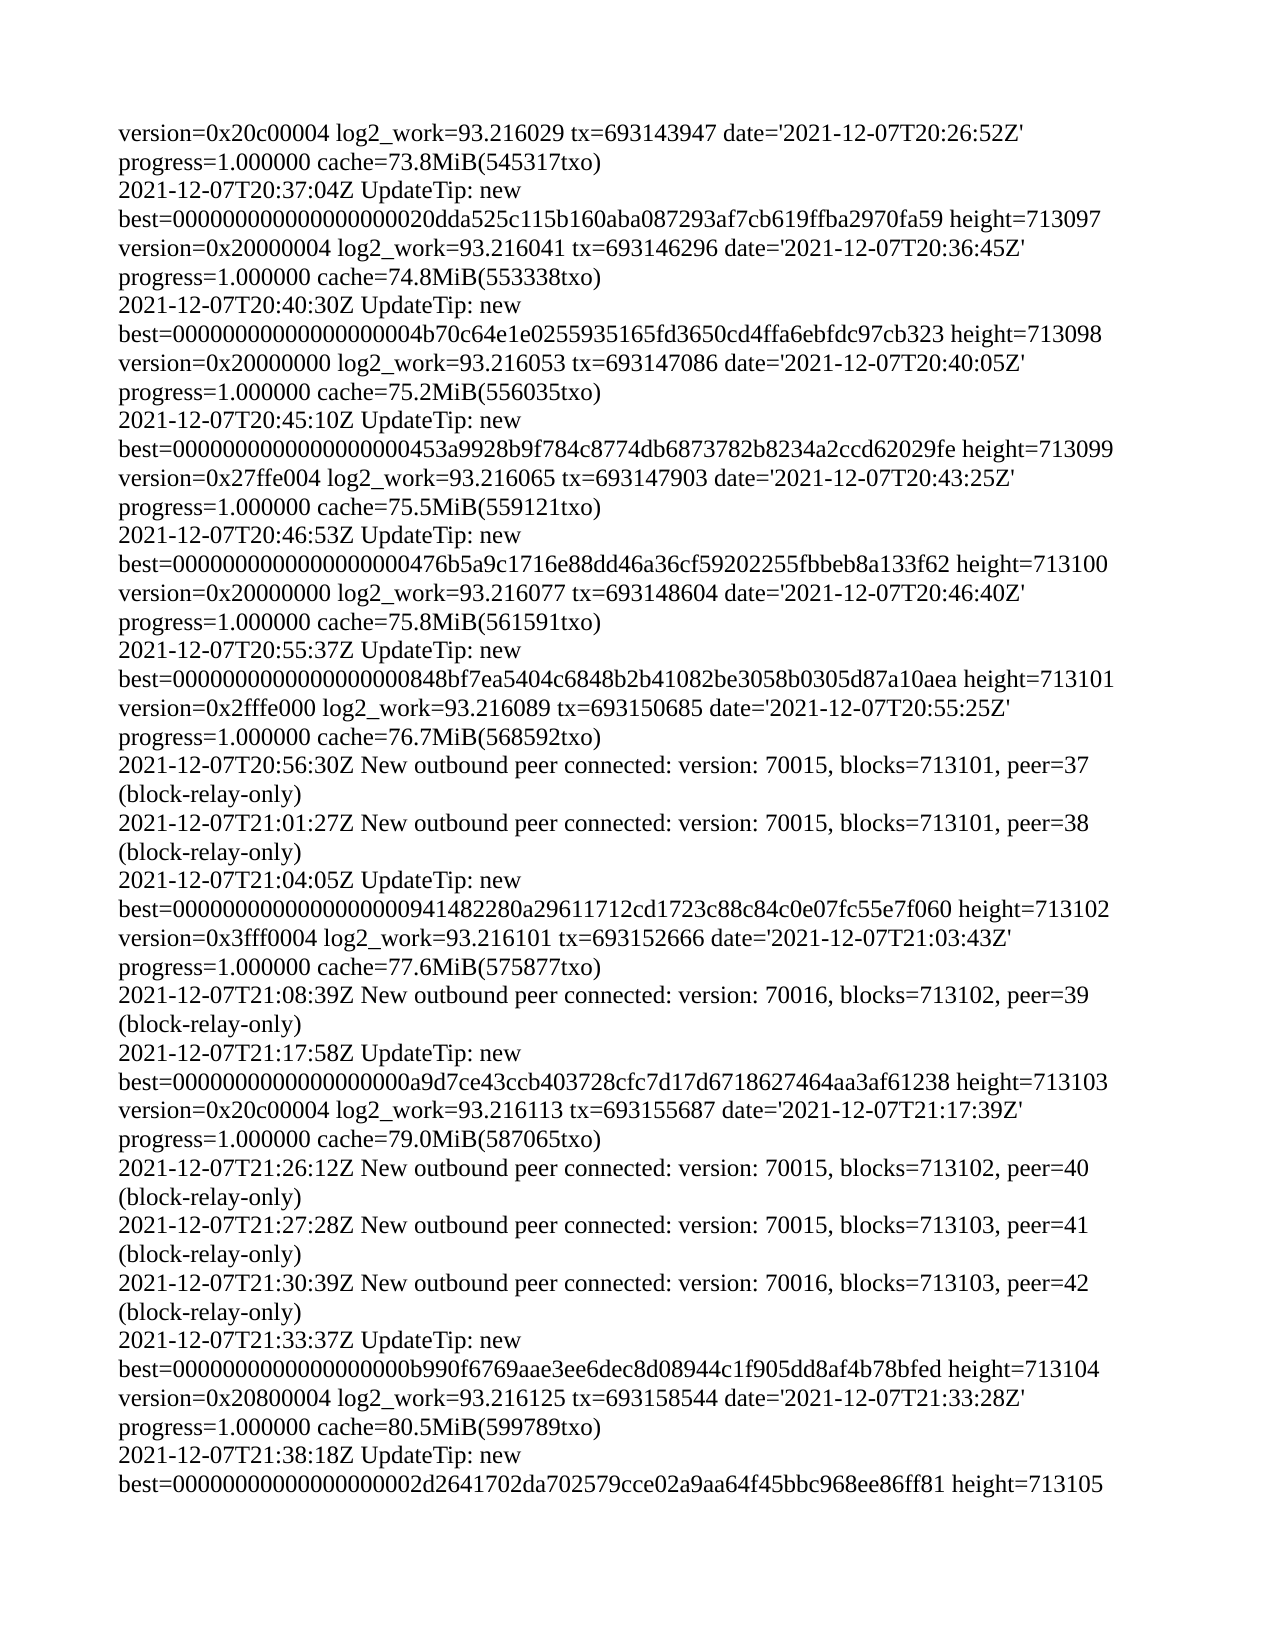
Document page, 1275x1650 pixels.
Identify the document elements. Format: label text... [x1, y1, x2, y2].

text 2021-12-07T20:37:04Z UpdateTip: new best=000000000000000000020dda525c115b160aba087293af7cb619ffba2970fa59 height=713097 version=0x20000004 log2_work=93.216041 tx=693146296 date='2021-12-07T20:36:45Z' progress=1.000000 cache=74.8MiB(553338txo) [118, 176, 1157, 291]
text 2021-12-07T21:38:18Z UpdateTip: new best=00000000000000000002d2641702da702579cce02a9aa64f45bbc968ee86ff81 height=713105 [118, 1441, 1157, 1498]
text 2021-12-07T21:08:39Z New outbound peer connected: version: 70016, blocks=713102, peer=39 (block-relay-only) [118, 981, 1157, 1038]
text 2021-12-07T20:46:53Z UpdateTip: new best=0000000000000000000476b5a9c1716e88dd46a36cf59202255fbbeb8a133f62 height=713100 version=0x20000000 log2_work=93.216077 tx=693148604 date='2021-12-07T20:46:40Z' progress=1.000000 cache=75.8MiB(561591txo) [118, 521, 1157, 636]
text 2021-12-07T20:45:10Z UpdateTip: new best=0000000000000000000453a9928b9f784c8774db6873782b8234a2ccd62029fe height=713099 version=0x27ffe004 log2_work=93.216065 tx=693147903 date='2021-12-07T20:43:25Z' progress=1.000000 cache=75.5MiB(559121txo) [118, 406, 1157, 521]
text 2021-12-07T21:17:58Z UpdateTip: new best=0000000000000000000a9d7ce43ccb403728cfc7d17d6718627464aa3af61238 height=713103 version=0x20c00004 log2_work=93.216113 tx=693155687 date='2021-12-07T21:17:39Z' progress=1.000000 cache=79.0MiB(587065txo) [118, 1038, 1157, 1153]
text 2021-12-07T21:27:28Z New outbound peer connected: version: 70015, blocks=713103, peer=41 (block-relay-only) [118, 1211, 1157, 1268]
text 2021-12-07T20:40:30Z UpdateTip: new best=00000000000000000004b70c64e1e0255935165fd3650cd4ffa6ebfdc97cb323 height=713098 version=0x20000000 log2_work=93.216053 tx=693147086 date='2021-12-07T20:40:05Z' progress=1.000000 cache=75.2MiB(556035txo) [118, 291, 1157, 406]
text 2021-12-07T21:04:05Z UpdateTip: new best=0000000000000000000941482280a29611712cd1723c88c84c0e07fc55e7f060 height=713102 version=0x3fff0004 log2_work=93.216101 tx=693152666 date='2021-12-07T21:03:43Z' progress=1.000000 cache=77.6MiB(575877txo) [118, 866, 1157, 981]
text 2021-12-07T20:56:30Z New outbound peer connected: version: 70015, blocks=713101, peer=37 (block-relay-only) [118, 751, 1157, 808]
text 2021-12-07T21:30:39Z New outbound peer connected: version: 70016, blocks=713103, peer=42 (block-relay-only) [118, 1268, 1157, 1326]
text 2021-12-07T21:33:37Z UpdateTip: new best=0000000000000000000b990f6769aae3ee6dec8d08944c1f905dd8af4b78bfed height=713104 version=0x20800004 log2_work=93.216125 tx=693158544 date='2021-12-07T21:33:28Z' progress=1.000000 cache=80.5MiB(599789txo) [118, 1326, 1157, 1441]
text 2021-12-07T21:01:27Z New outbound peer connected: version: 70015, blocks=713101, peer=38 (block-relay-only) [118, 808, 1157, 866]
text version=0x20c00004 log2_work=93.216029 tx=693143947 date='2021-12-07T20:26:52Z' progress=1.000000 cache=73.8MiB(545317txo) [118, 118, 1157, 176]
text 2021-12-07T21:26:12Z New outbound peer connected: version: 70015, blocks=713102, peer=40 (block-relay-only) [118, 1153, 1157, 1211]
text 2021-12-07T20:55:37Z UpdateTip: new best=0000000000000000000848bf7ea5404c6848b2b41082be3058b0305d87a10aea height=713101 version=0x2fffe000 log2_work=93.216089 tx=693150685 date='2021-12-07T20:55:25Z' progress=1.000000 cache=76.7MiB(568592txo) [118, 636, 1157, 751]
